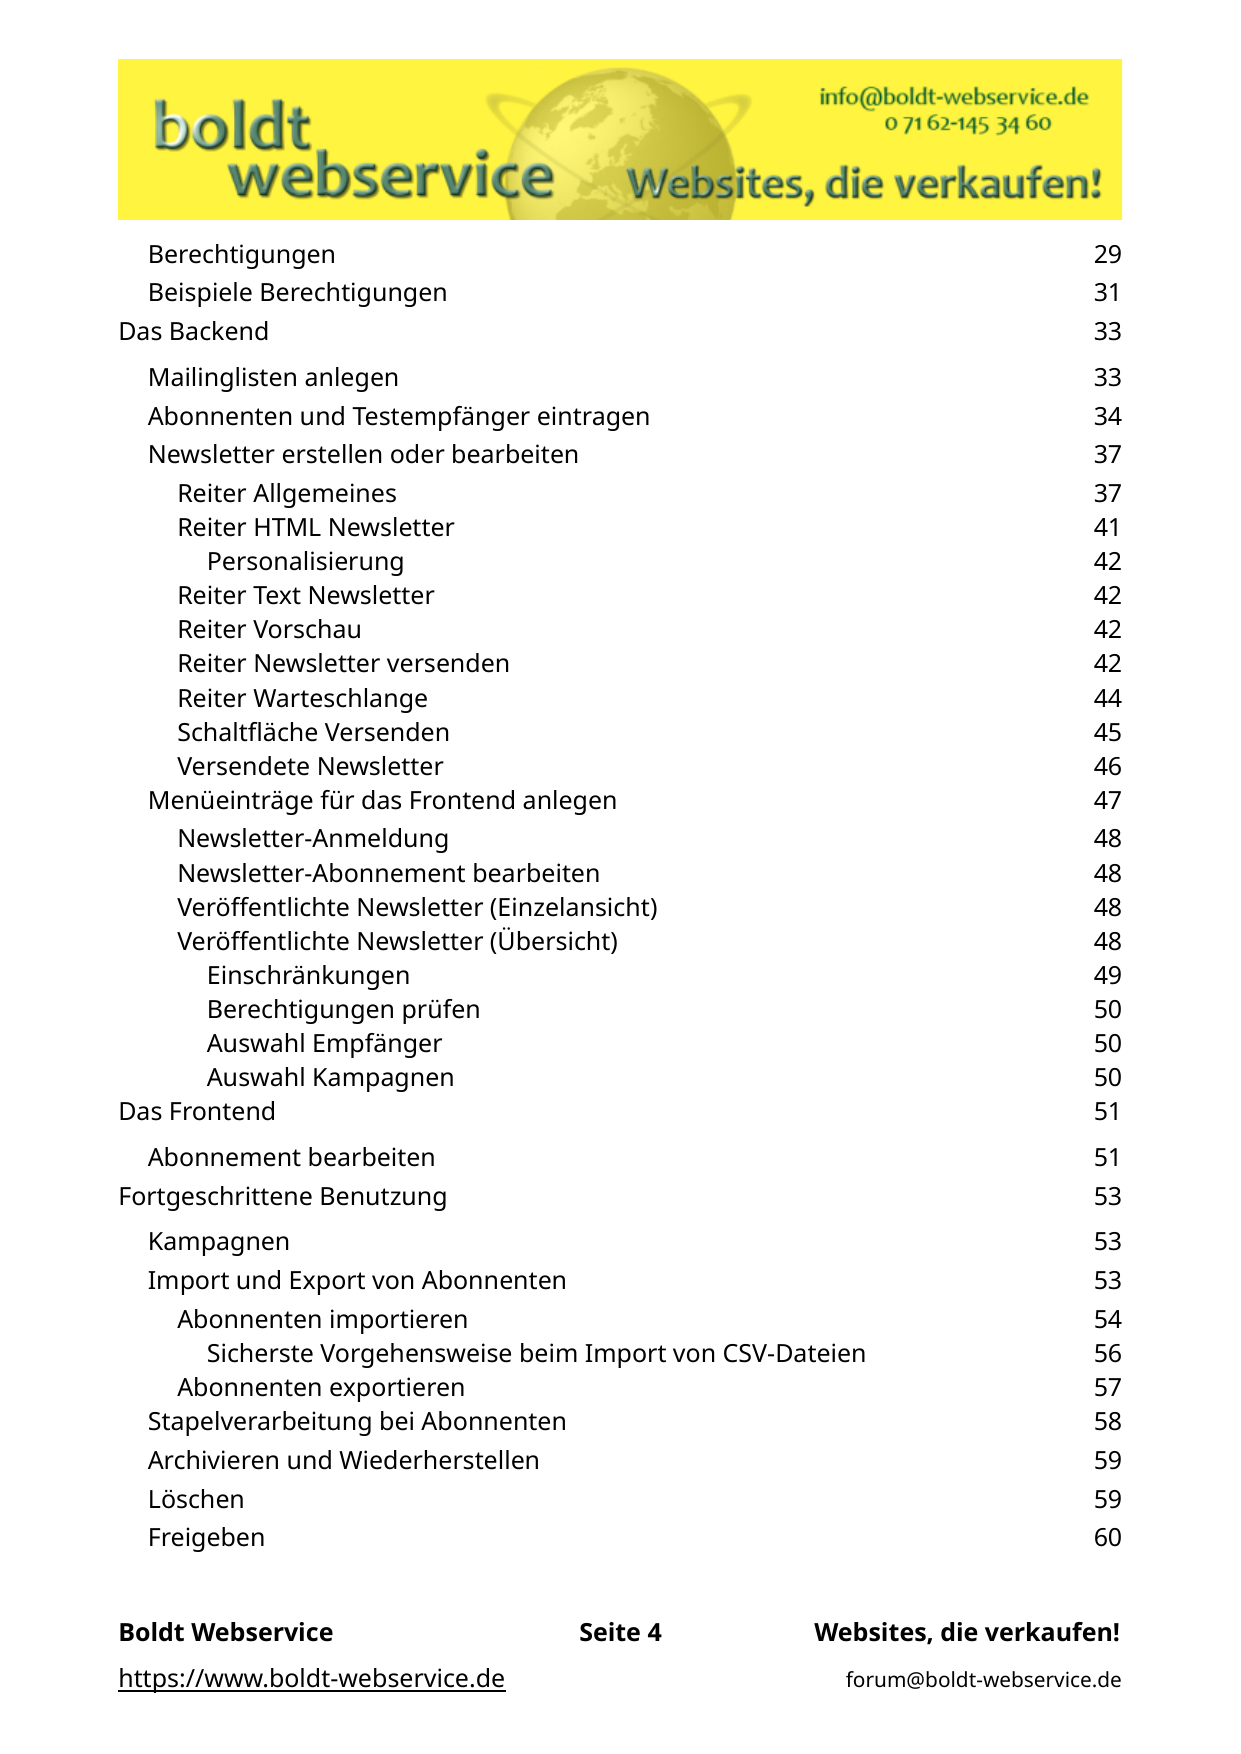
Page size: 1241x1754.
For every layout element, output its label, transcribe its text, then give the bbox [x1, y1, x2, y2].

text Menüeinträge für das Frontend anlegen 47 [148, 782, 1122, 816]
text Einschränkungen 49 [207, 957, 1122, 991]
picture [118, 59, 1123, 220]
text Reiter Text Newsletter 42 [177, 578, 1122, 612]
text Auswahl Kampagnen 50 [207, 1059, 1122, 1094]
text Reiter HTML Newsletter 41 [177, 510, 1122, 544]
text Reiter Warteschlange 44 [177, 680, 1122, 714]
text Reiter Vorschau 42 [177, 612, 1122, 646]
text Reiter Allgemeines 37 [177, 476, 1122, 510]
text Stapelverarbeitung bei Abonnenten 58 [148, 1404, 1122, 1438]
text Freigeben 60 [148, 1520, 1122, 1554]
text Löschen 59 [148, 1481, 1122, 1515]
text Veröffentlichte Newsletter (Übersicht) 48 [177, 923, 1122, 957]
text Abonnenten importieren 54 [177, 1302, 1122, 1336]
text Mailinglisten anlegen 33 [148, 359, 1122, 394]
text Newsletter-Abonnement bearbeiten 48 [177, 855, 1122, 889]
text Beispiele Berechtigungen 31 [148, 275, 1122, 309]
text Das Frontend 51 [118, 1094, 1122, 1128]
text Das Backend 33 [118, 314, 1122, 348]
text Veröffentlichte Newsletter (Einzelansicht) 48 [177, 889, 1122, 923]
text Reiter Newsletter versenden 42 [177, 646, 1122, 680]
text Schaltfläche Versenden 45 [177, 714, 1122, 748]
text Kampagnen 53 [148, 1224, 1122, 1258]
text Personalisierung 42 [207, 544, 1122, 578]
text Abonnenten exportieren 57 [177, 1370, 1122, 1404]
text Newsletter-Anmeldung 48 [177, 821, 1122, 855]
text Fortgeschrittene Benutzung 53 [118, 1178, 1122, 1212]
text Abonnement bearbeiten 51 [148, 1139, 1122, 1173]
text Abonnenten und Testempfänger eintragen 34 [148, 398, 1122, 432]
text Berechtigungen prüfen 50 [207, 991, 1122, 1026]
text Archivieren und Wiederherstellen 59 [148, 1442, 1122, 1477]
text Import und Export von Abonnenten 53 [148, 1263, 1122, 1297]
text Newsletter erstellen oder bearbeiten 37 [148, 437, 1122, 471]
text Versendete Newsletter 46 [177, 748, 1122, 782]
text Berechtigungen 29 [148, 236, 1122, 270]
text Sicherste Vorgehensweise beim Import von CSV-Dateien 56 [207, 1336, 1122, 1370]
text Auswahl Empfänger 50 [207, 1026, 1122, 1059]
